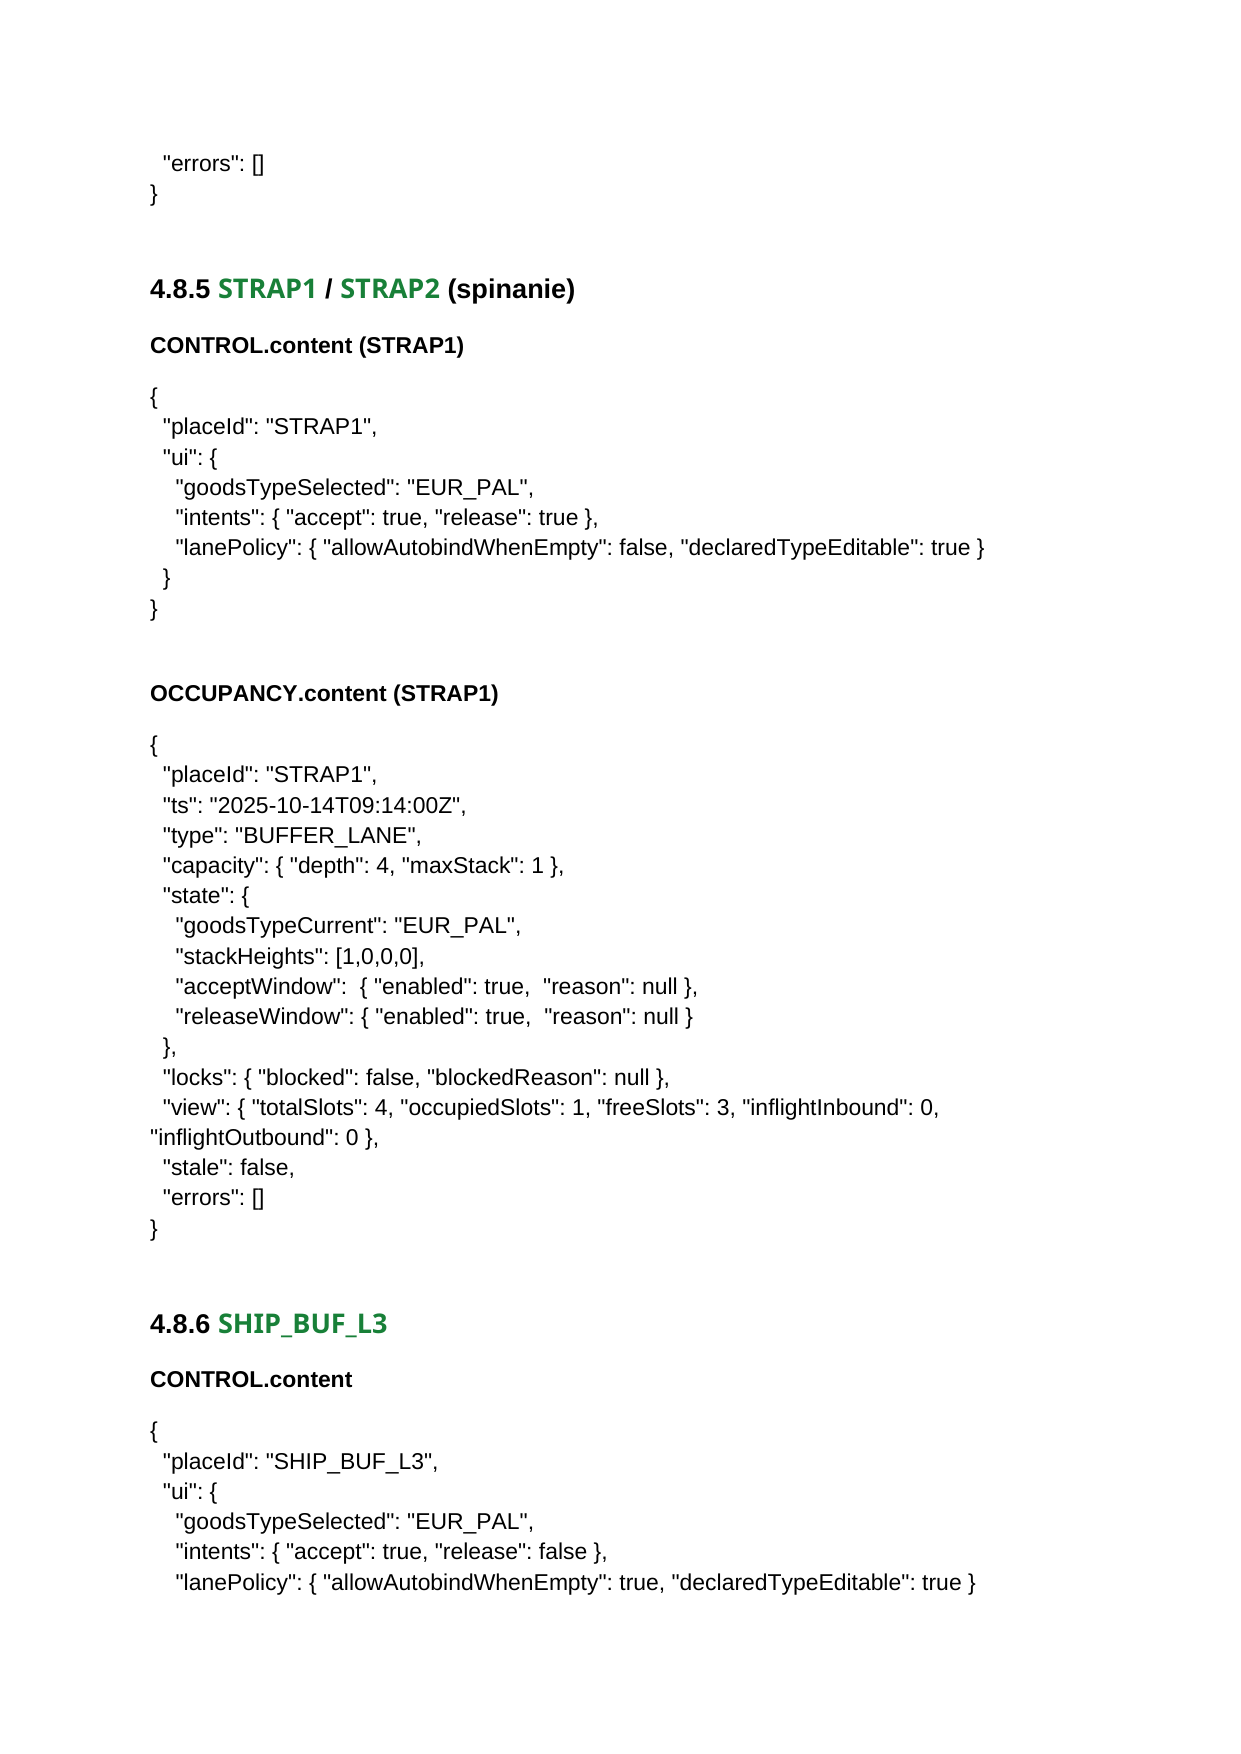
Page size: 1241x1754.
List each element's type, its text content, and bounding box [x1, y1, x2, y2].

subtitle 4.8.6 SHIP_BUF_L3 [150, 1304, 1090, 1341]
text CONTROL.content [150, 1366, 1090, 1392]
text CONTROL.content (STRAP1) [150, 332, 1090, 358]
text "goodsTypeSelected": "EUR_PAL", [150, 474, 1090, 500]
text "ui": { [150, 443, 1090, 470]
text "intents": { "accept": true, "release": true }, [150, 504, 1090, 530]
text } [150, 564, 1090, 591]
text "errors": [] [150, 1184, 1090, 1211]
text { [150, 731, 1090, 758]
subtitle 4.8.5 STRAP1 / STRAP2 (spinanie) [150, 270, 1090, 307]
text } [150, 1214, 1090, 1241]
text "type": "BUFFER_LANE", [150, 822, 1090, 848]
text }, [150, 1033, 1090, 1060]
text "ui": { [150, 1478, 1090, 1504]
text } [150, 180, 1090, 207]
text OCCUPANCY.content (STRAP1) [150, 680, 1090, 706]
text "stackHeights": [1,0,0,0], [150, 943, 1090, 969]
text "placeId": "STRAP1", [150, 413, 1090, 439]
text "intents": { "accept": true, "release": false }, [150, 1538, 1090, 1564]
text "ts": "2025-10-14T09:14:00Z", [150, 792, 1090, 818]
text "capacity": { "depth": 4, "maxStack": 1 }, [150, 852, 1090, 878]
text "goodsTypeSelected": "EUR_PAL", [150, 1508, 1090, 1534]
text "view": { "totalSlots": 4, "occupiedSlots": 1, "freeSlots": 3, "inflightInbound": 0, "inflightOutbound": 0 }, [150, 1094, 1090, 1150]
text "goodsTypeCurrent": "EUR_PAL", [150, 912, 1090, 939]
text { [150, 383, 1090, 409]
text { [150, 1417, 1090, 1444]
text "placeId": "STRAP1", [150, 761, 1090, 788]
text "locks": { "blocked": false, "blockedReason": null }, [150, 1063, 1090, 1090]
text "lanePolicy": { "allowAutobindWhenEmpty": true, "declaredTypeEditable": true } [150, 1568, 1090, 1595]
text "errors": [] [150, 150, 1090, 176]
text "stale": false, [150, 1154, 1090, 1181]
text } [150, 594, 1090, 621]
text "lanePolicy": { "allowAutobindWhenEmpty": false, "declaredTypeEditable": true } [150, 534, 1090, 560]
text "state": { [150, 882, 1090, 909]
text "acceptWindow": { "enabled": true, "reason": null }, [150, 973, 1090, 999]
text "releaseWindow": { "enabled": true, "reason": null } [150, 1003, 1090, 1029]
text "placeId": "SHIP_BUF_L3", [150, 1448, 1090, 1474]
